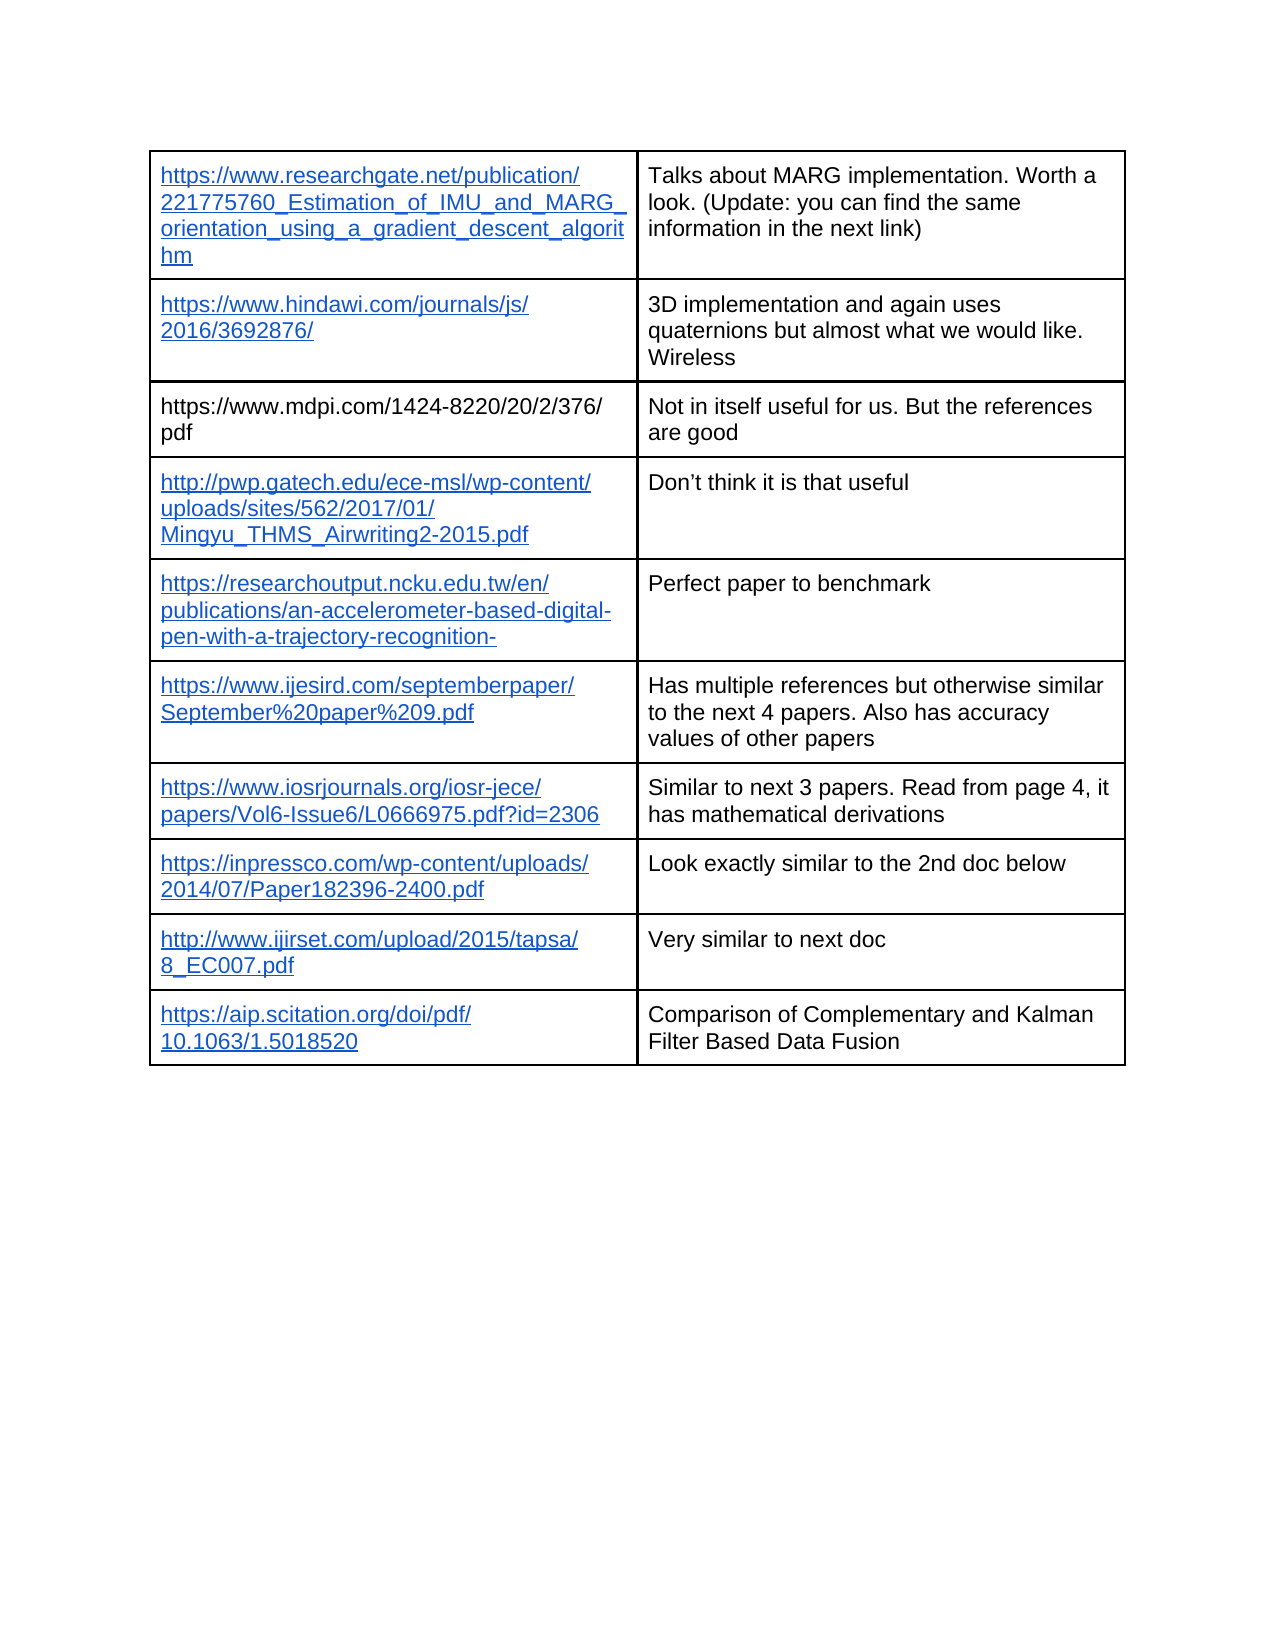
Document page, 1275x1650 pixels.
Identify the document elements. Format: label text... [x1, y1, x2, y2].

table_cell Not in itself useful for us. But the references are good [639, 383, 1124, 456]
table_cell https://researchoutput.ncku.edu.tw/en/publications/an-accelerometer-based-digital-pen-with-a-trajectory-recognition- [151, 560, 636, 660]
table_cell http://www.ijirset.com/upload/2015/tapsa/8_EC007.pdf [151, 915, 636, 989]
table_cell Very similar to next doc [639, 915, 1124, 989]
table_cell https://www.mdpi.com/1424-8220/20/2/376/pdf [151, 383, 636, 456]
table_cell 3D implementation and again uses quaternions but almost what we would like. Wireless [639, 280, 1124, 380]
table_cell Perfect paper to benchmark [639, 560, 1124, 660]
table_cell Look exactly similar to the 2nd doc below [639, 840, 1124, 913]
table_cell https://inpressco.com/wp-content/uploads/2014/07/Paper182396-2400.pdf [151, 840, 636, 913]
table_cell Comparison of Complementary and Kalman Filter Based Data Fusion [639, 991, 1124, 1064]
table_cell Has multiple references but otherwise similar to the next 4 papers. Also has accuracy values of other papers [639, 662, 1124, 762]
table_cell https://www.iosrjournals.org/iosr-jece/papers/Vol6-Issue6/L0666975.pdf?id=2306 [151, 764, 636, 837]
table_cell Don’t think it is that useful [639, 458, 1124, 558]
table_cell https://www.ijesird.com/septemberpaper/September%20paper%209.pdf [151, 662, 636, 762]
table_cell Talks about MARG implementation. Worth a look. (Update: you can find the same information in the next link) [639, 152, 1124, 278]
table_cell Similar to next 3 papers. Read from page 4, it has mathematical derivations [639, 764, 1124, 837]
table_cell https://www.hindawi.com/journals/js/2016/3692876/ [151, 280, 636, 380]
table_cell https://aip.scitation.org/doi/pdf/10.1063/1.5018520 [151, 991, 636, 1064]
table_cell https://www.researchgate.net/publication/221775760_Estimation_of_IMU_and_MARG_orientation_using_a_gradient_descent_algorithm [151, 152, 636, 278]
table_cell http://pwp.gatech.edu/ece-msl/wp-content/uploads/sites/562/2017/01/Mingyu_THMS_Airwriting2-2015.pdf [151, 458, 636, 558]
